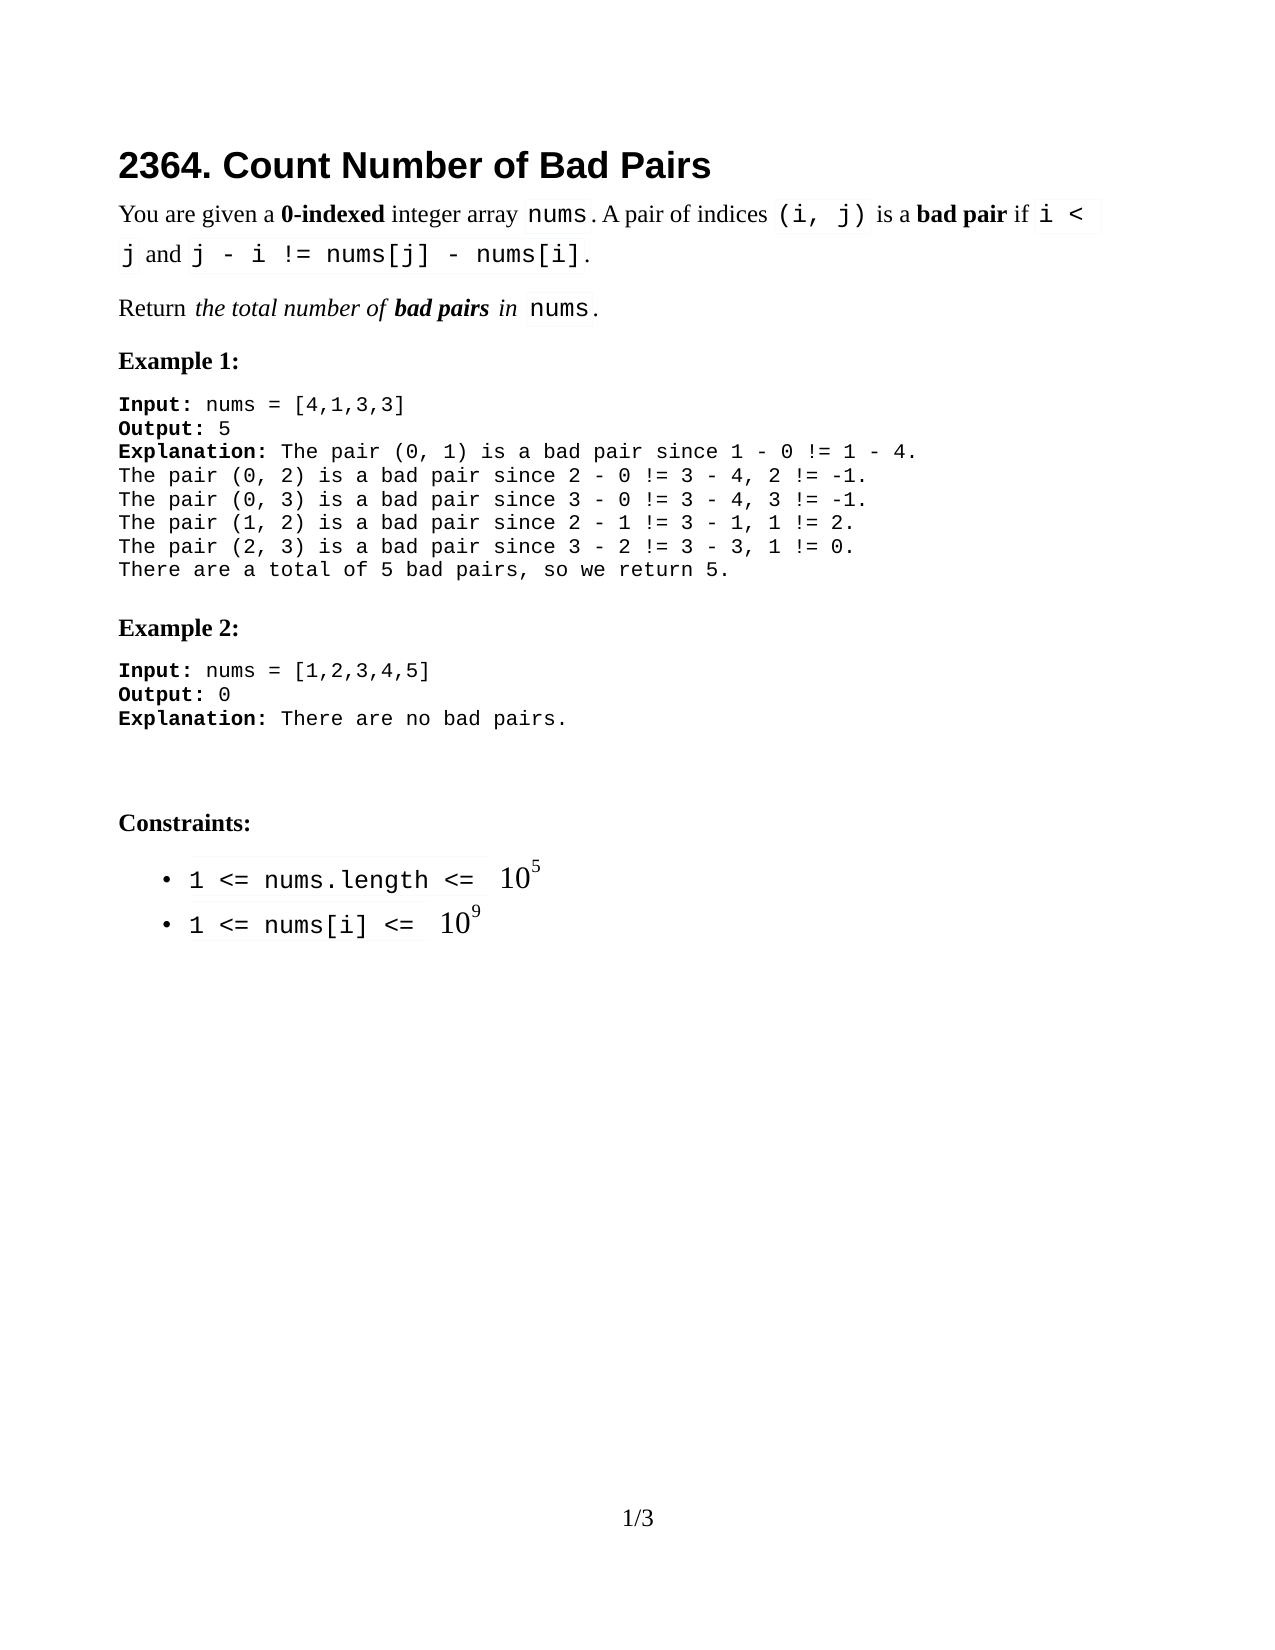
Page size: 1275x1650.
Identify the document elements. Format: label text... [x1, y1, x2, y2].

text Example 1: [118, 346, 1157, 375]
subtitle 2364. Count Number of Bad Pairs [118, 143, 1157, 186]
text Constraints: [118, 808, 1157, 837]
text nums [527, 293, 592, 326]
text Explanation: The pair (0, 1) is a bad pair since 1 - 0 != 1 - 4. [118, 441, 1157, 465]
text Explanation: There are no bad pairs. [118, 707, 1157, 731]
text Example 2: [118, 613, 1157, 641]
text Return the total number of bad pairs in [118, 292, 526, 327]
text Output: 5 [118, 418, 1157, 441]
text You are given a 0-indexed integer array nums. A pair of indices (i, j) is a bad pair if i < j and j - i != nums[j] - nums[i]. [118, 199, 1157, 273]
text . [593, 292, 1157, 327]
list 1 <= nums[i] <= [162, 901, 1157, 940]
text The pair (2, 3) is a bad pair since 3 - 2 != 3 - 3, 1 != 0. [118, 536, 1157, 559]
text Input: nums = [4,1,3,3] [118, 394, 1157, 418]
text There are a total of 5 bad pairs, so we return 5. [118, 559, 1157, 583]
text Output: 0 [118, 684, 1157, 707]
text The pair (0, 3) is a bad pair since 3 - 0 != 3 - 4, 3 != -1. [118, 488, 1157, 512]
list 1 <= nums.length <= [162, 856, 1157, 895]
text Input: nums = [1,2,3,4,5] [118, 660, 1157, 684]
text The pair (1, 2) is a bad pair since 2 - 1 != 3 - 1, 1 != 2. [118, 512, 1157, 536]
text The pair (0, 2) is a bad pair since 2 - 0 != 3 - 4, 2 != -1. [118, 465, 1157, 488]
